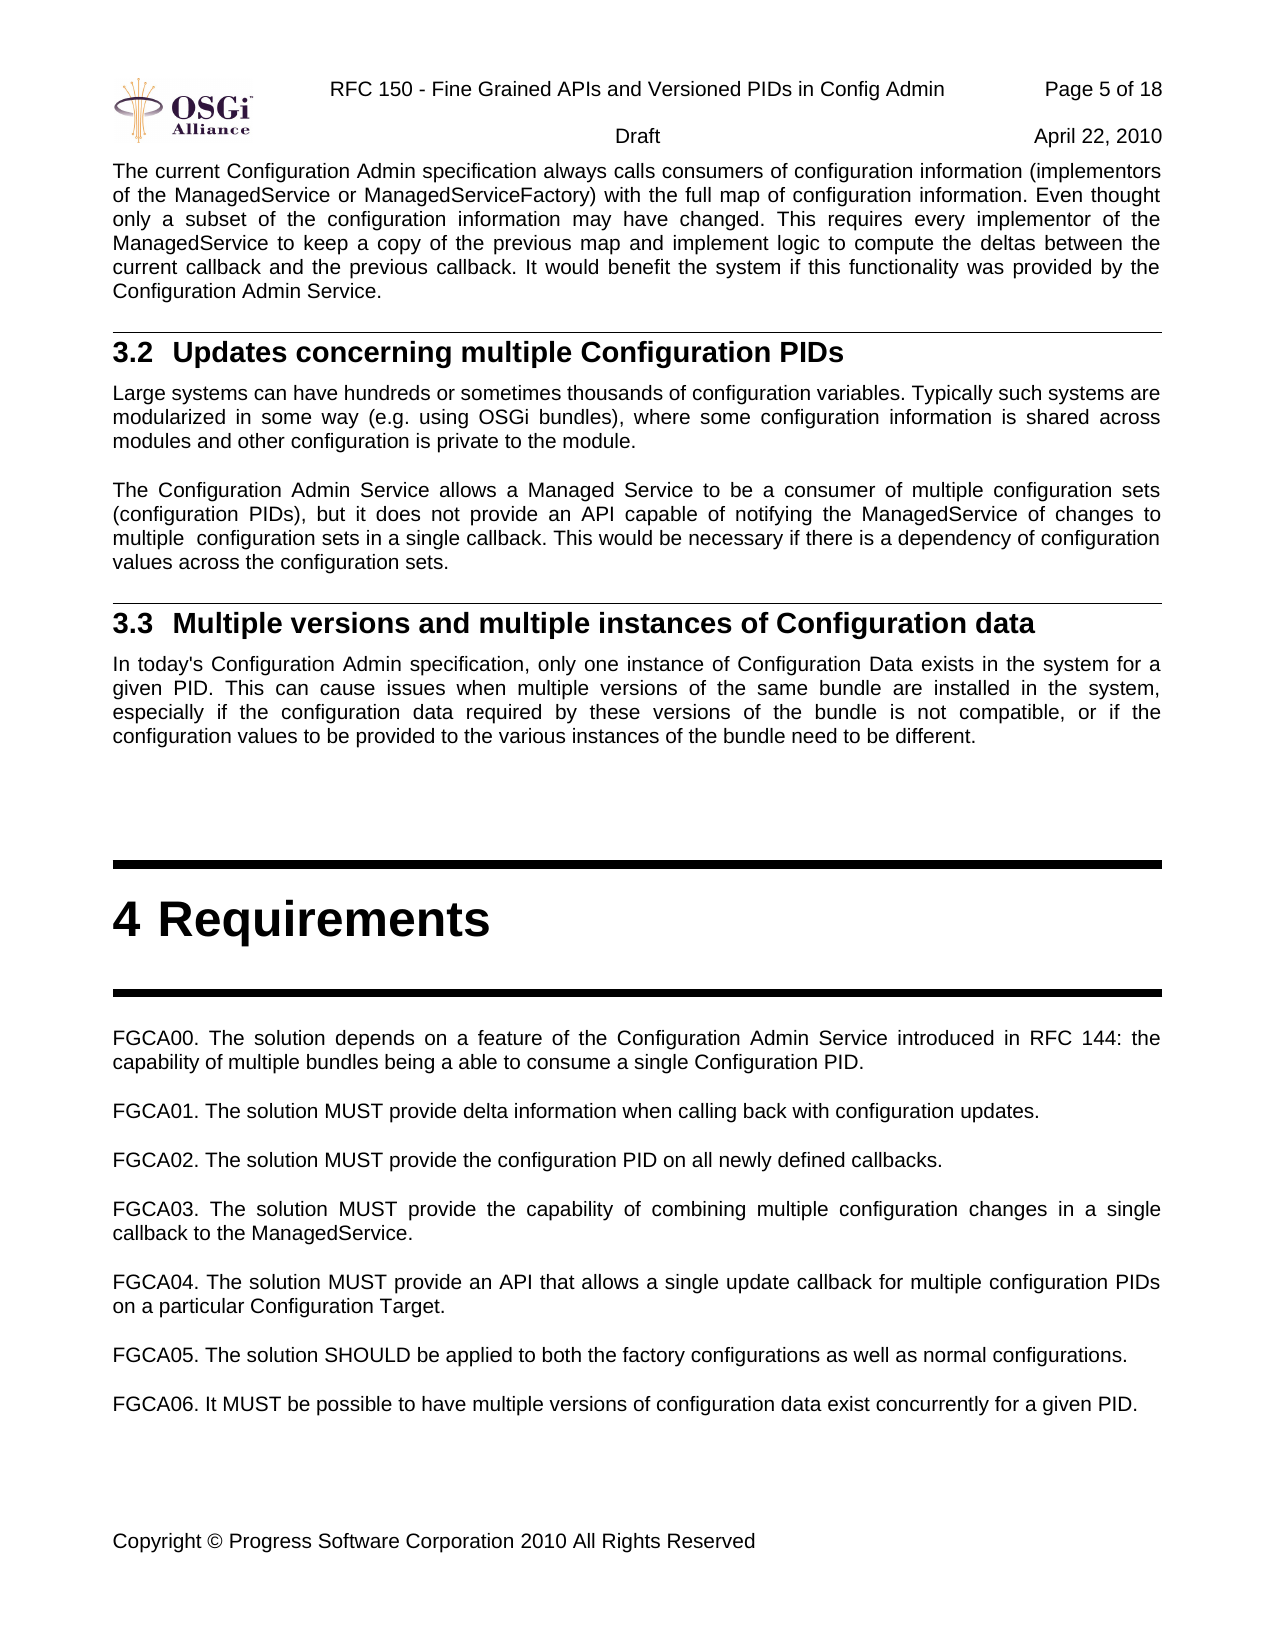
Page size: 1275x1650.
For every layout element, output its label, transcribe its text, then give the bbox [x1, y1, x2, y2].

subtitle Requirements [112, 861, 1162, 997]
text The Configuration Admin Service allows a Managed Service to be a consumer of multiple configuration sets (configuration PIDs), but it does not provide an API capable of notifying the ManagedService of changes to multiple configuration sets in a single callback. This would be necessary if there is a dependency of configuration values across the configuration sets. [112, 478, 1162, 574]
text FGCA01. The solution MUST provide delta information when calling back with configuration updates. [112, 1099, 1162, 1123]
text FGCA00. The solution depends on a feature of the Configuration Admin Service introduced in RFC 144: the capability of multiple bundles being a able to consume a single Configuration PID. [112, 1026, 1162, 1074]
subtitle Updates concerning multiple Configuration PIDs [112, 333, 1162, 368]
text In today's Configuration Admin specification, only one instance of Configuration Data exists in the system for a given PID. This can cause issues when multiple versions of the same bundle are installed in the system, especially if the configuration data required by these versions of the bundle is not compatible, or if the configuration values to be provided to the various instances of the bundle need to be different. [112, 652, 1162, 748]
text FGCA05. The solution SHOULD be applied to both the factory configurations as well as normal configurations. [112, 1343, 1162, 1367]
text FGCA02. The solution MUST provide the configuration PID on all newly defined callbacks. [112, 1148, 1162, 1172]
text FGCA03. The solution MUST provide the capability of combining multiple configuration changes in a single callback to the ManagedService. [112, 1197, 1162, 1245]
text FGCA04. The solution MUST provide an API that allows a single update callback for multiple configuration PIDs on a particular Configuration Target. [112, 1270, 1162, 1318]
subtitle Multiple versions and multiple instances of Configuration data [112, 604, 1162, 639]
text The current Configuration Admin specification always calls consumers of configuration information (implementors of the ManagedService or ManagedServiceFactory) with the full map of configuration information. Even thought only a subset of the configuration information may have changed. This requires every implementor of the ManagedService to keep a copy of the previous map and implement logic to compute the deltas between the current callback and the previous callback. It would benefit the system if this functionality was provided by the Configuration Admin Service. [112, 159, 1162, 303]
text Large systems can have hundreds or sometimes thousands of configuration variables. Typically such systems are modularized in some way (e.g. using OSGi bundles), where some configuration information is shared across modules and other configuration is private to the module. [112, 381, 1162, 453]
picture [114, 78, 254, 143]
text FGCA06. It MUST be possible to have multiple versions of configuration data exist concurrently for a given PID. [112, 1392, 1162, 1416]
